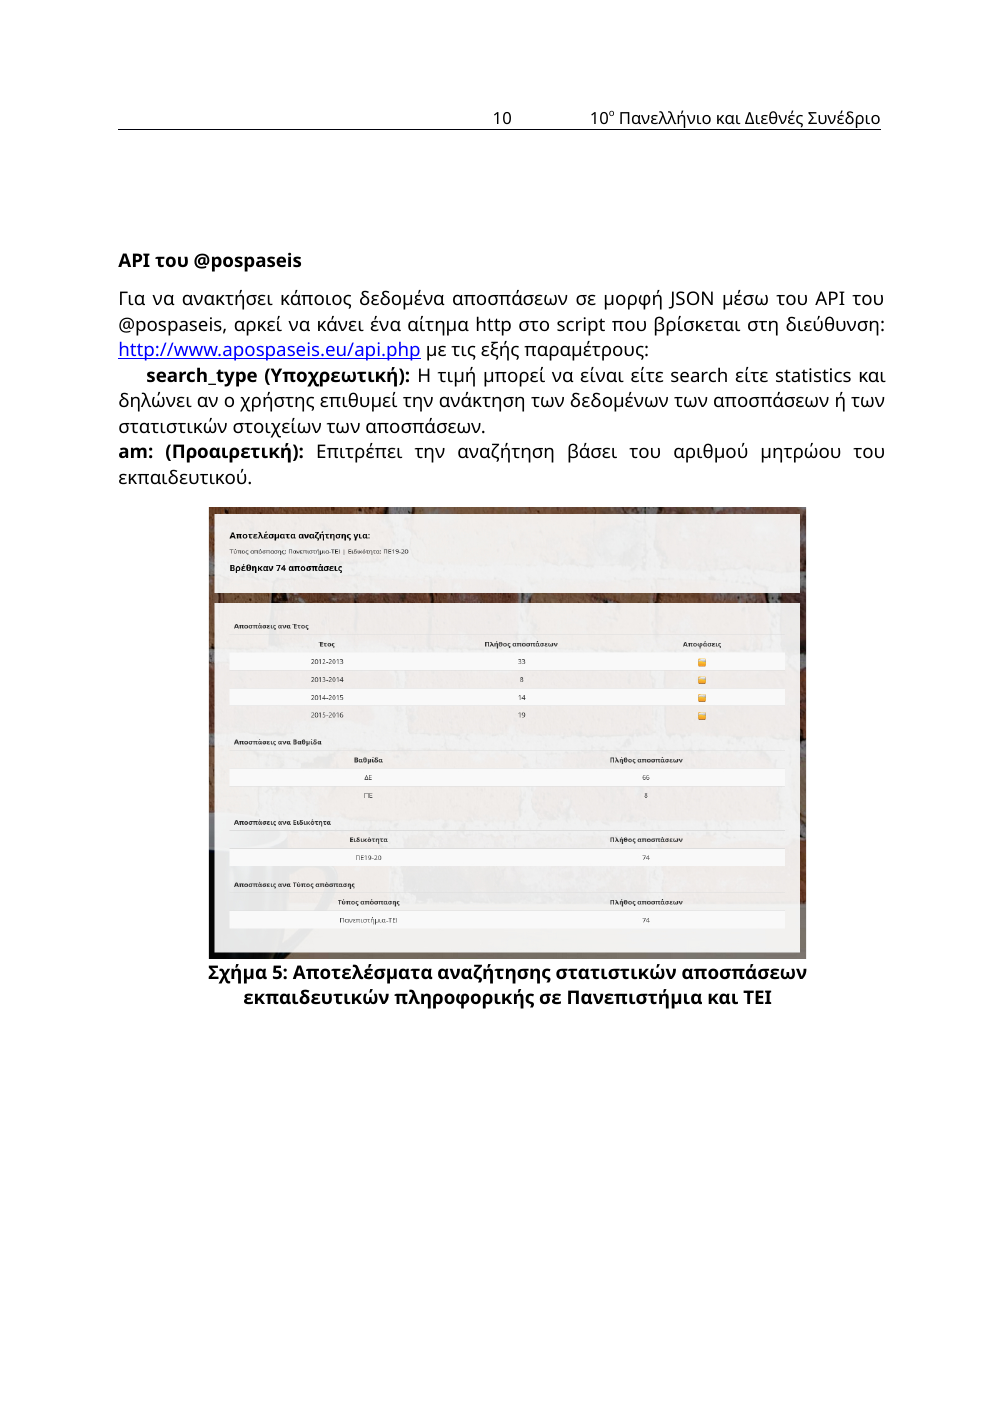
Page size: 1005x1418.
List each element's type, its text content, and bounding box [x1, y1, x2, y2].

text Σχήμα 5: Αποτελέσματα αναζήτησης στατιστικών αποσπάσεων εκπαιδευτικών πληροφορικής σε Πανεπιστήμια και ΤΕΙ [154, 508, 861, 1010]
picture [208, 507, 807, 959]
subtitle API του @pospaseis [118, 248, 886, 273]
text search_type (Υποχρεωτική): Η τιμή μπορεί να είναι είτε search είτε statistics και δηλώνει αν ο χρήστης επιθυμεί την ανάκτηση των δεδομένων των αποσπάσεων ή των στατιστικών στοιχείων των αποσπάσεων. [118, 362, 886, 438]
text Για να ανακτήσει κάποιος δεδομένα αποσπάσεων σε μορφή JSON μέσω του API του @pospaseis, αρκεί να κάνει ένα αίτημα http στο script που βρίσκεται στη διεύθυνση: http://www.apospaseis.eu/api.php με τις εξής παραμέτρους: [118, 285, 886, 362]
text am: (Προαιρετική): Επιτρέπει την αναζήτηση βάσει του αριθμού μητρώου του εκπαιδευτικού. [118, 438, 886, 489]
